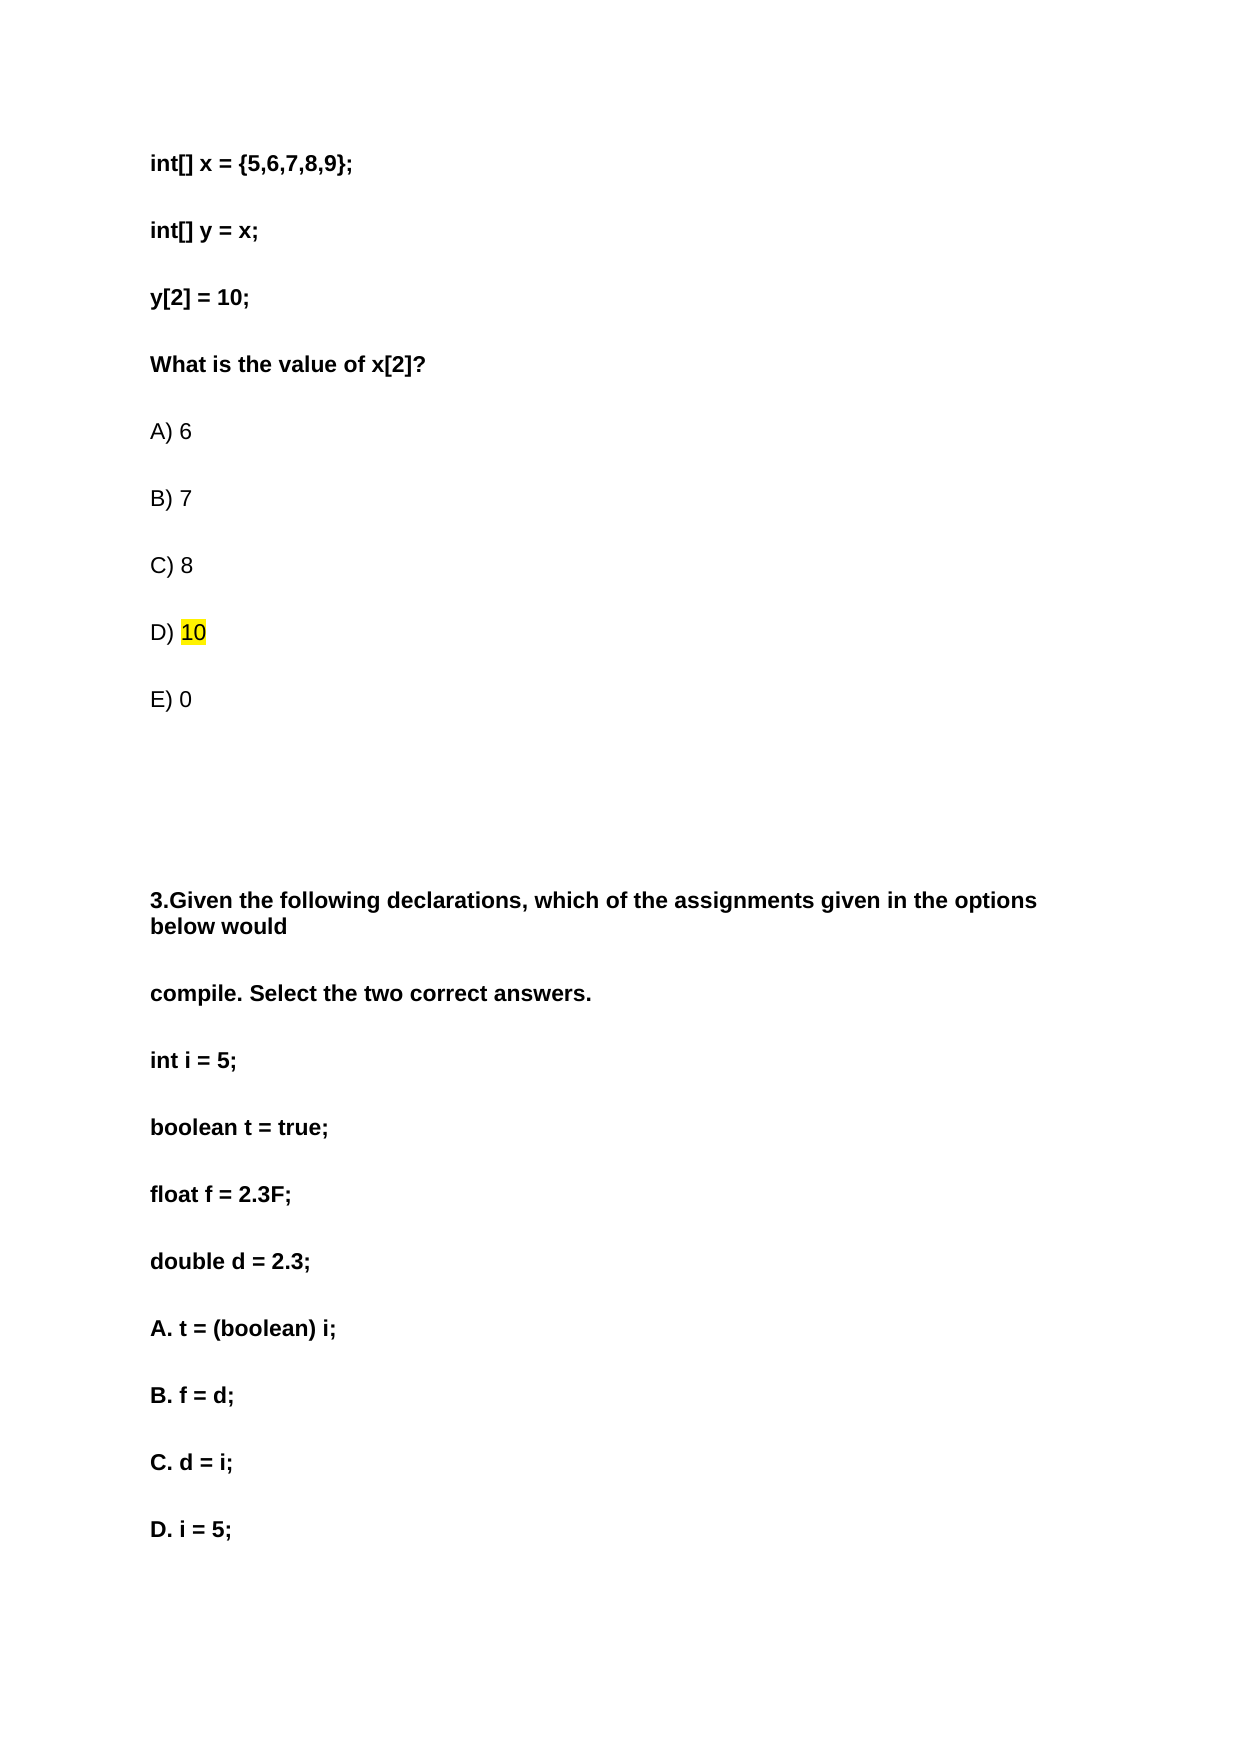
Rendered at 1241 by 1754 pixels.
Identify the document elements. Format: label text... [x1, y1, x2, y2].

text D) 10 [150, 619, 1090, 645]
text int i = 5; [150, 1047, 1090, 1073]
text int[] x = {5,6,7,8,9}; [150, 150, 1090, 176]
text int[] y = x; [150, 217, 1090, 243]
text boolean t = true; [150, 1114, 1090, 1140]
text D. i = 5; [150, 1516, 1090, 1542]
text B) 7 [150, 485, 1090, 511]
text A. t = (boolean) i; [150, 1315, 1090, 1341]
text C. d = i; [150, 1449, 1090, 1475]
text compile. Select the two correct answers. [150, 980, 1090, 1006]
text A) 6 [150, 418, 1090, 444]
text What is the value of x[2]? [150, 351, 1090, 377]
text E) 0 [150, 686, 1090, 712]
text B. f = d; [150, 1382, 1090, 1408]
text float f = 2.3F; [150, 1181, 1090, 1207]
text double d = 2.3; [150, 1248, 1090, 1274]
text C) 8 [150, 552, 1090, 578]
text 3.Given the following declarations, which of the assignments given in the options below would [150, 887, 1090, 939]
text y[2] = 10; [150, 284, 1090, 310]
